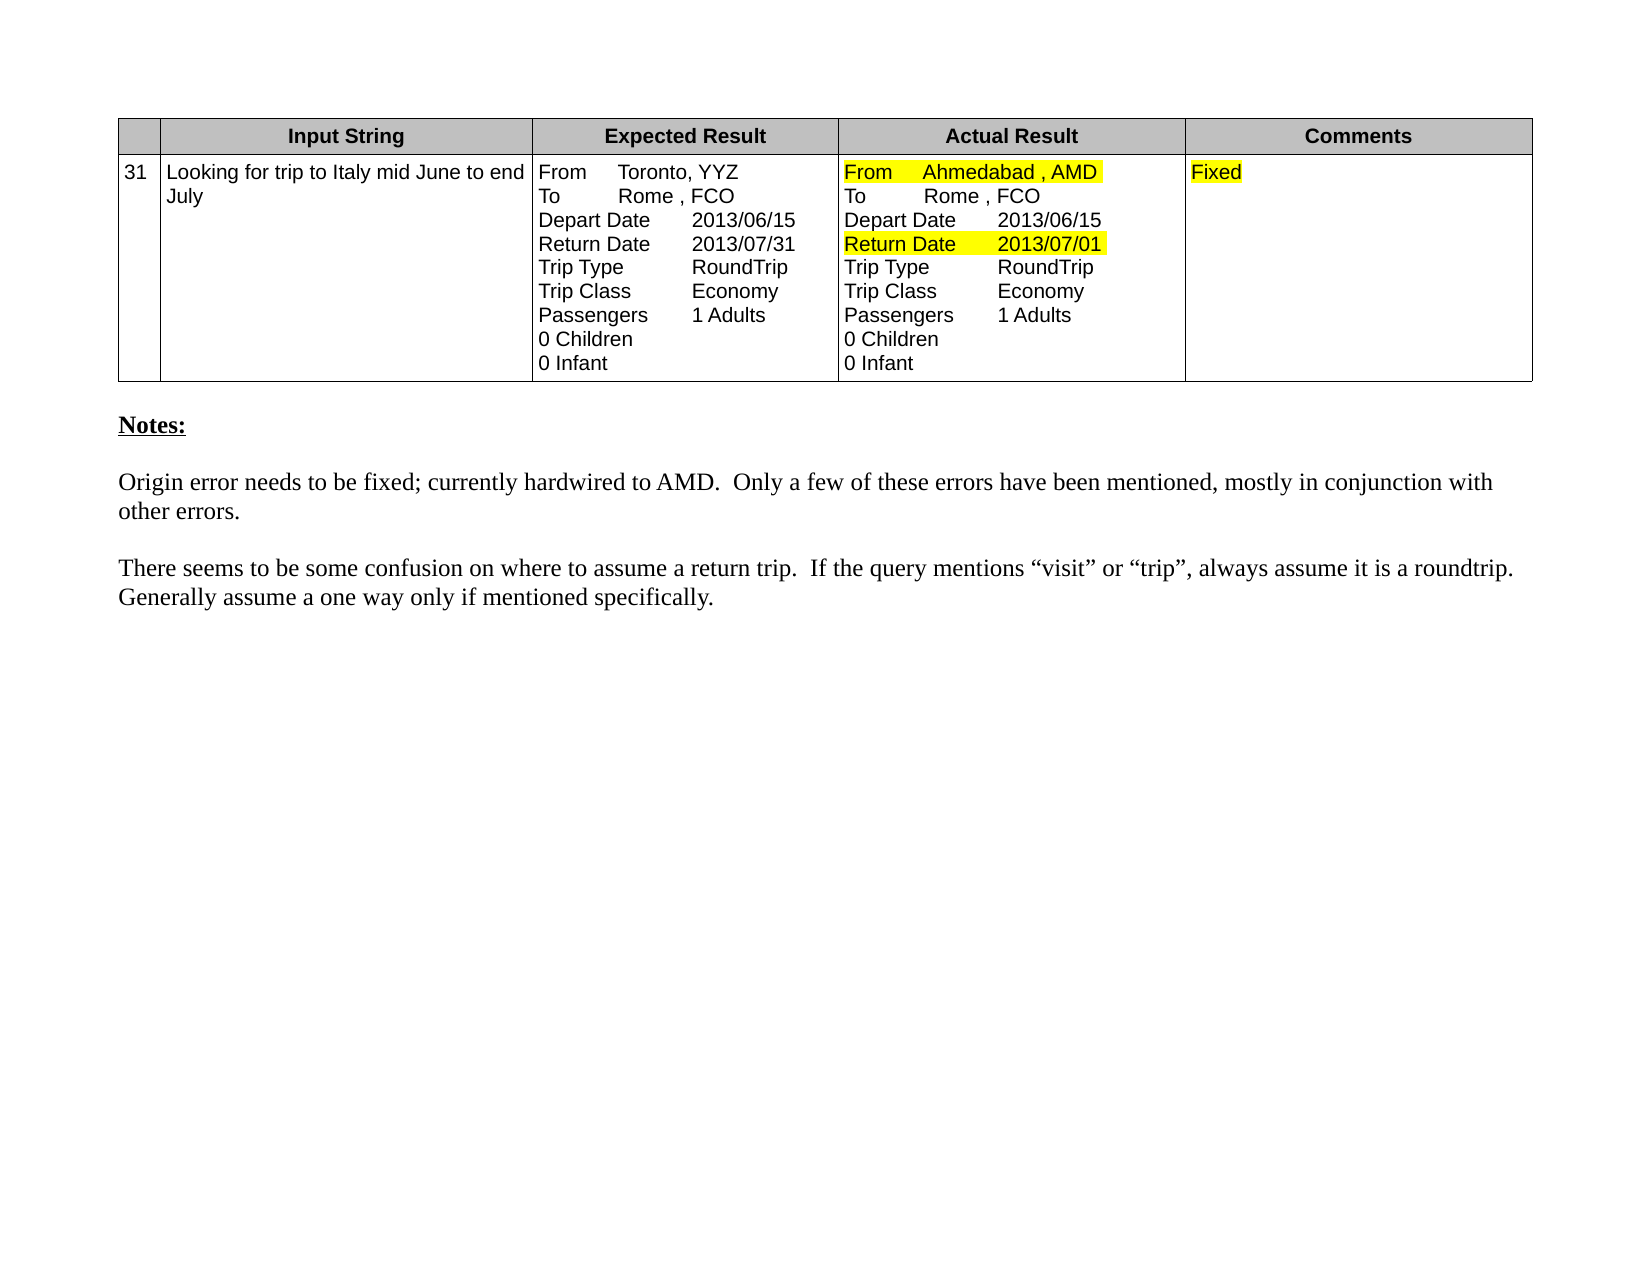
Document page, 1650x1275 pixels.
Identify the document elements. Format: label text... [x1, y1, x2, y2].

table_cell From Ahmedabad , AMD To Rome , FCO Depart Date 2013/06/15 Return Date 2013/07/01 Trip Type RoundTrip Trip Class Economy Passengers 1 Adults 0 Children 0 Infant [839, 155, 1185, 381]
text Origin error needs to be fixed; currently hardwired to AMD. Only a few of these errors have been mentioned, mostly in conjunction with other errors. [118, 467, 1532, 525]
text Notes: [118, 410, 1532, 438]
table_header Comments [1186, 119, 1532, 154]
table_cell Looking for trip to Italy mid June to end July [161, 155, 532, 381]
table_cell Fixed [1186, 155, 1532, 381]
table_header Actual Result [839, 119, 1185, 154]
table_header Expected Result [533, 119, 838, 154]
table_cell 31 [119, 155, 160, 381]
table_header Input String [161, 119, 532, 154]
table_header [119, 119, 160, 154]
text There seems to be some confusion on where to assume a return trip. If the query mentions “visit” or “trip”, always assume it is a roundtrip. Generally assume a one way only if mentioned specifically. [118, 553, 1532, 611]
table_cell From Toronto, YYZ To Rome , FCO Depart Date 2013/06/15 Return Date 2013/07/31 Trip Type RoundTrip Trip Class Economy Passengers 1 Adults 0 Children 0 Infant [533, 155, 838, 381]
